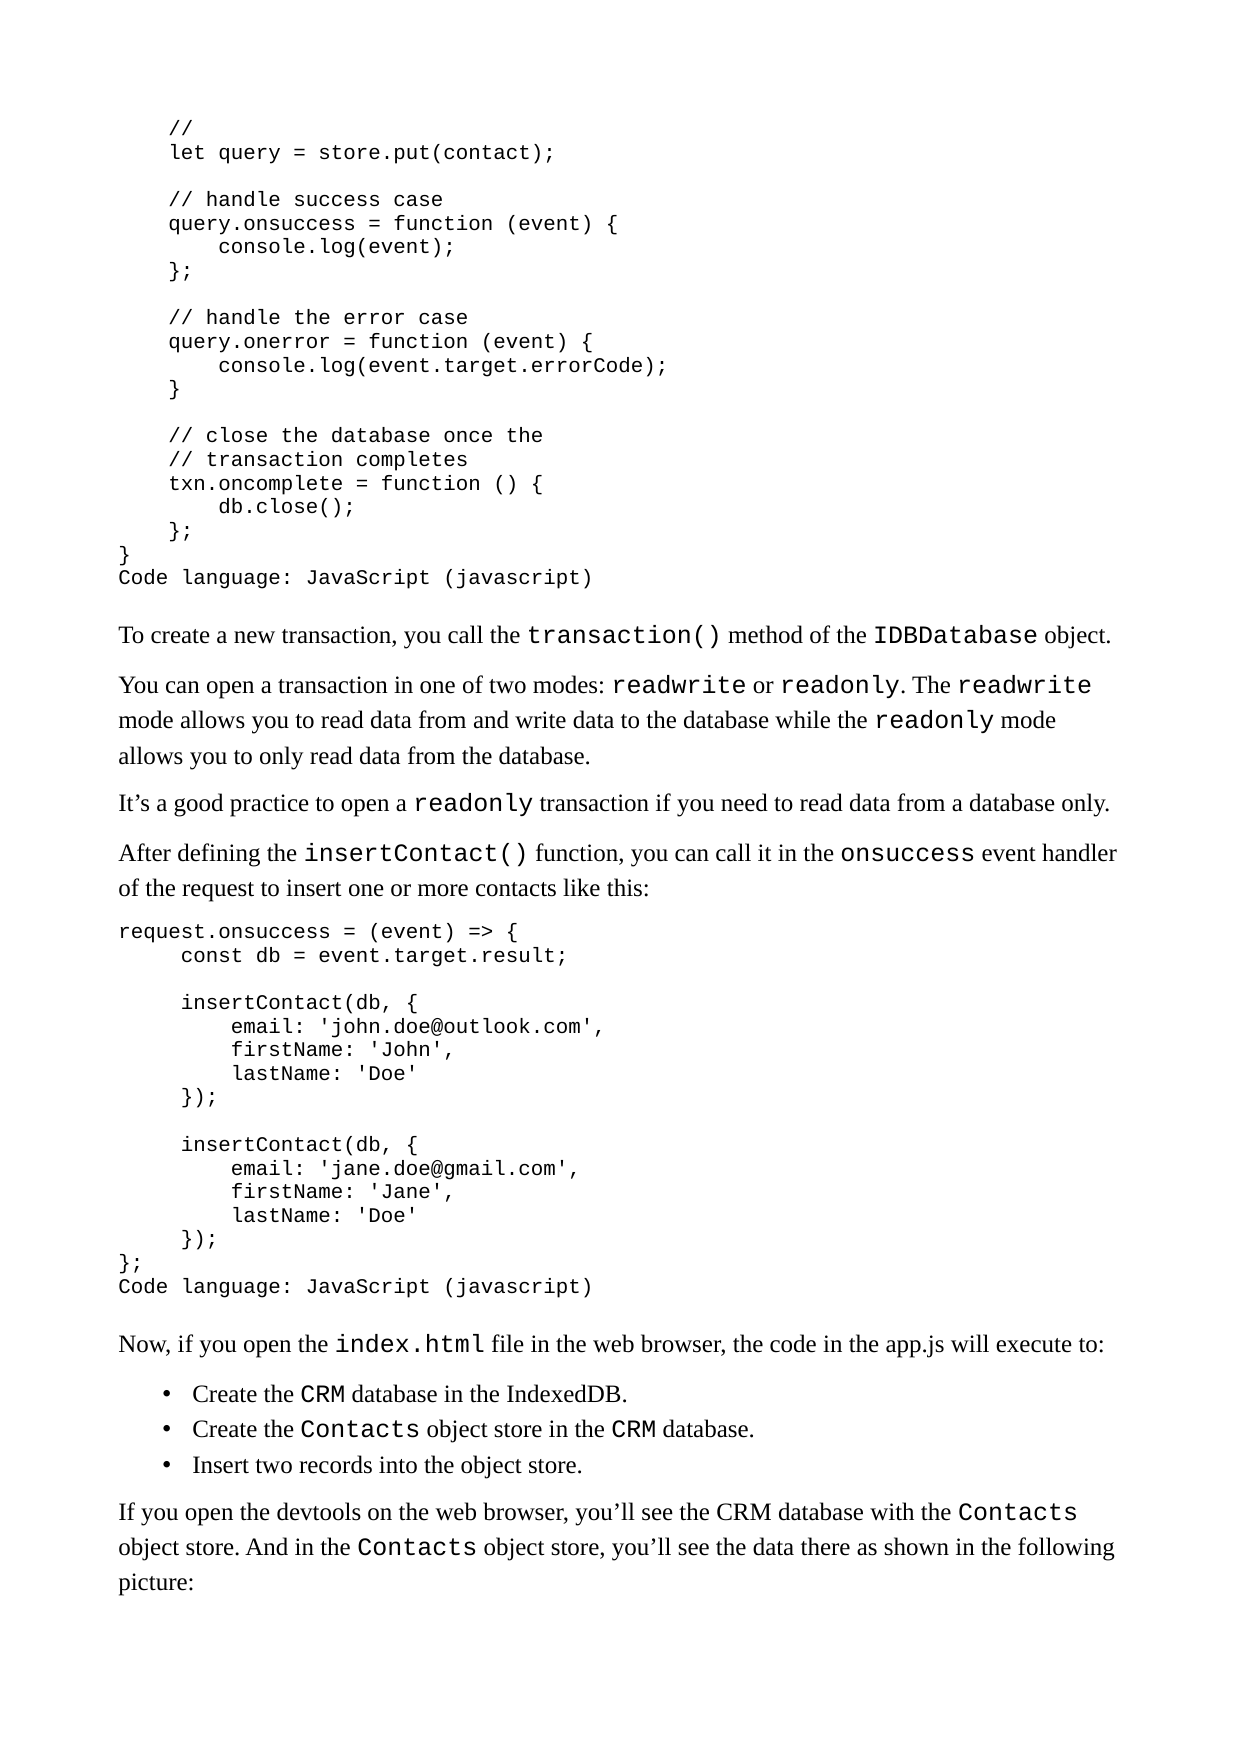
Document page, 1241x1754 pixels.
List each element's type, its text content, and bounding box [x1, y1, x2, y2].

text // transaction completes [118, 449, 1122, 473]
text Now, if you open the index.html file in the web browser, the code in the app.js will execute to: [118, 1329, 1122, 1360]
text console.log(event); [118, 236, 1122, 260]
text // handle the error case [118, 307, 1122, 331]
text After defining the insertContact() function, you can call it in the onsuccess event handler of the request to insert one or more contacts like this: [118, 838, 1122, 902]
list Insert two records into the object store. [162, 1450, 1122, 1478]
text }; [118, 1252, 1122, 1276]
text lastName: 'Doe' [118, 1205, 1122, 1228]
text txn.oncomplete = function () { [118, 473, 1122, 496]
text } [118, 378, 1122, 402]
list Create the Contacts object store in the CRM database. [162, 1414, 1122, 1445]
text }); [118, 1228, 1122, 1252]
text query.onsuccess = function (event) { [118, 213, 1122, 236]
text You can open a transaction in one of two modes: readwrite or readonly. The readwrite mode allows you to read data from and write data to the database while the readonly mode allows you to only read data from the database. [118, 671, 1122, 769]
text To create a new transaction, you call the transaction() method of the IDBDatabase object. [118, 621, 1122, 651]
text email: 'john.doe@outlook.com', [118, 1016, 1122, 1039]
text lastName: 'Doe' [118, 1063, 1122, 1087]
text request.onsuccess = (event) => { [118, 921, 1122, 945]
text }; [118, 260, 1122, 284]
text firstName: 'John', [118, 1039, 1122, 1063]
text const db = event.target.result; [118, 945, 1122, 968]
text firstName: 'Jane', [118, 1181, 1122, 1205]
text }; [118, 520, 1122, 544]
text // [118, 118, 1122, 142]
text insertContact(db, { [118, 992, 1122, 1016]
text Code language: JavaScript (javascript) [118, 1276, 1122, 1299]
text Code language: JavaScript (javascript) [118, 567, 1122, 591]
text It’s a good practice to open a readonly transaction if you need to read data from a database only. [118, 788, 1122, 819]
text // handle success case [118, 189, 1122, 213]
text insertContact(db, { [118, 1134, 1122, 1157]
text If you open the devtools on the web browser, you’ll see the CRM database with the Contacts object store. And in the Contacts object store, you’ll see the data there as shown in the following picture: [118, 1497, 1122, 1596]
text email: 'jane.doe@gmail.com', [118, 1157, 1122, 1181]
text console.log(event.target.errorCode); [118, 354, 1122, 378]
text query.onerror = function (event) { [118, 331, 1122, 354]
text let query = store.put(contact); [118, 142, 1122, 165]
text } [118, 544, 1122, 567]
text // close the database once the [118, 426, 1122, 449]
list Create the CRM database in the IndexedDB. [162, 1379, 1122, 1410]
text }); [118, 1087, 1122, 1110]
text db.close(); [118, 496, 1122, 520]
